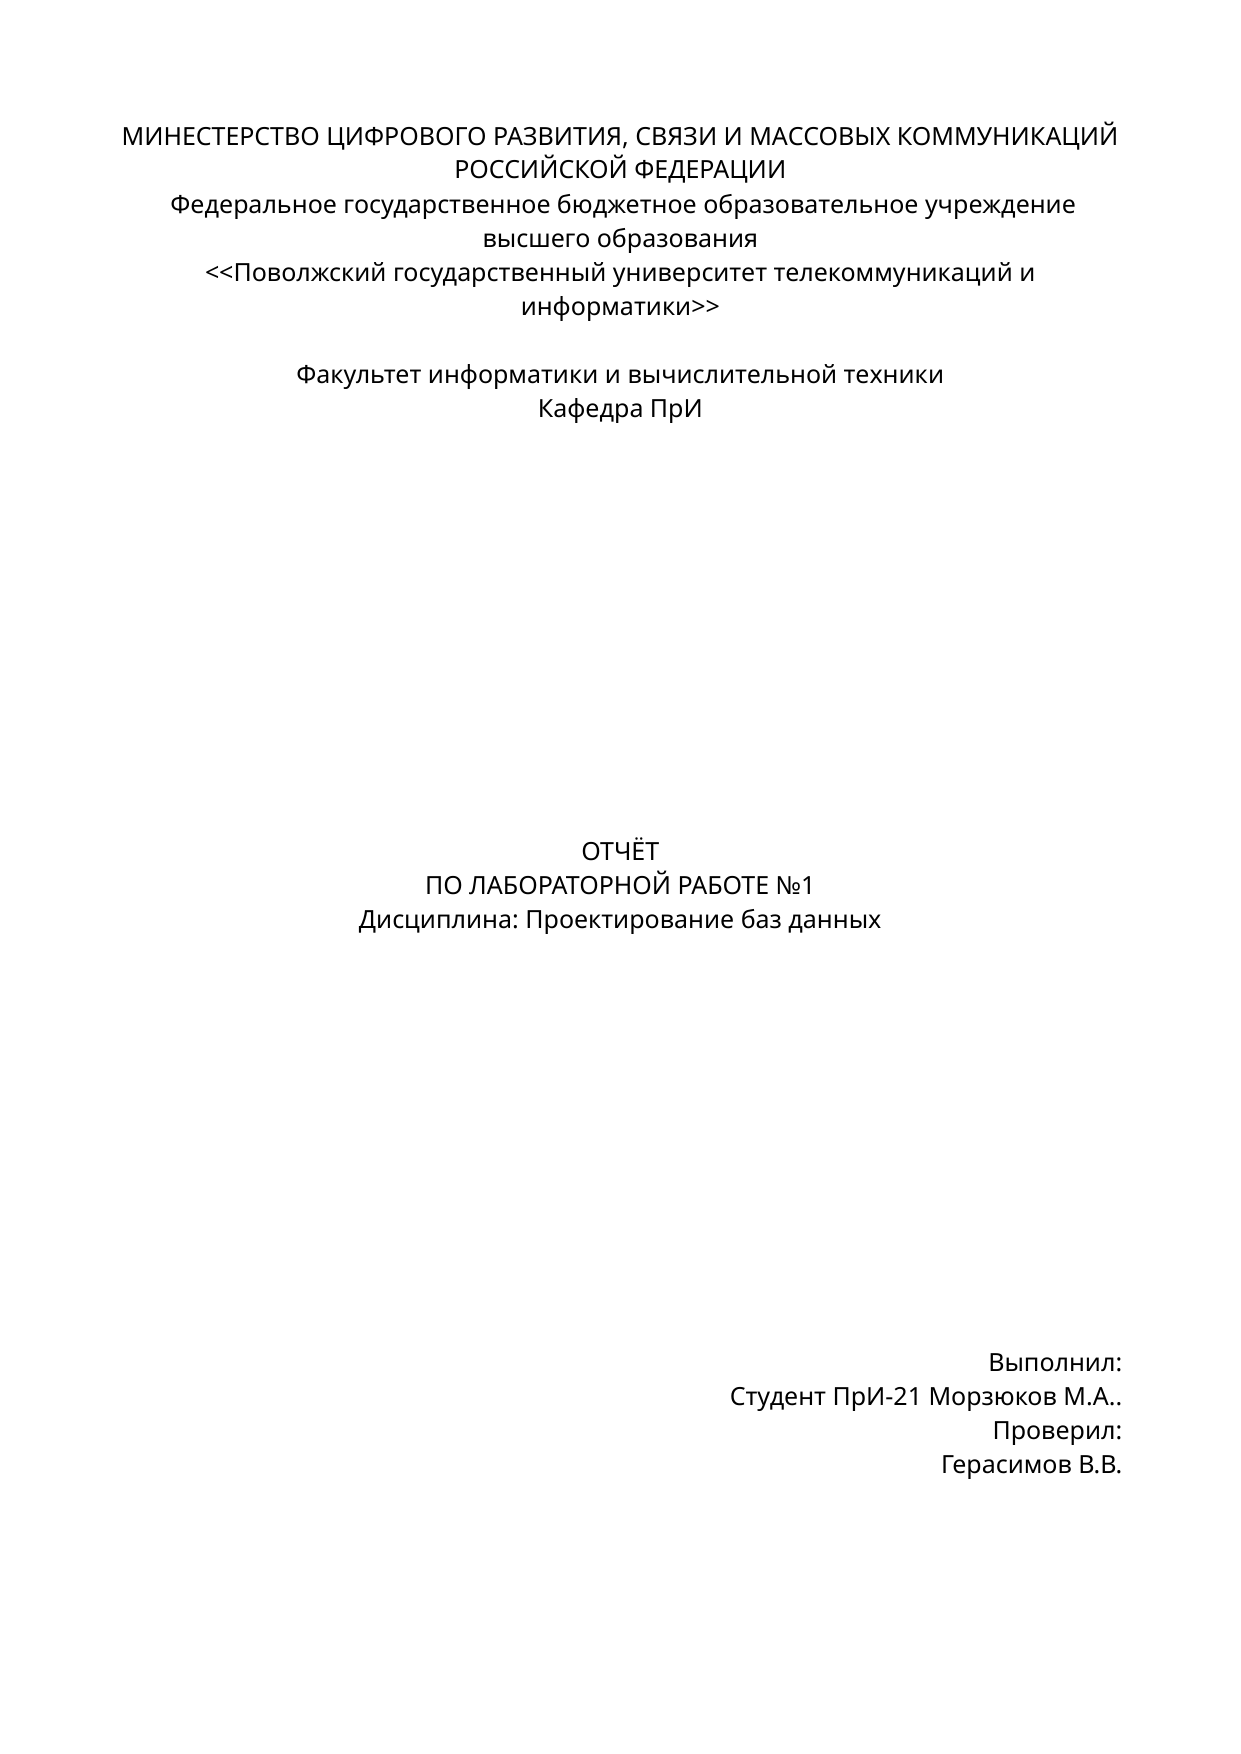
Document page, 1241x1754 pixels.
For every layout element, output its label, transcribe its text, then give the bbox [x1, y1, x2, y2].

text Выполнил: [118, 1344, 1122, 1378]
text Герасимов В.В. [118, 1447, 1122, 1481]
text ПО ЛАБОРАТОРНОЙ РАБОТЕ №1 [118, 867, 1122, 902]
text МИНЕСТЕРСТВО ЦИФРОВОГО РАЗВИТИЯ, СВЯЗИ И МАССОВЫХ КОММУНИКАЦИЙ РОССИЙСКОЙ ФЕДЕРАЦИИ [118, 118, 1122, 186]
text Проверил: [118, 1412, 1122, 1447]
text Студент ПрИ-21 Морзюков М.А.. [118, 1378, 1122, 1412]
text <<Поволжский государственный университет телекоммуникаций и информатики>> [118, 254, 1122, 322]
text Факультет информатики и вычислительной техники [118, 357, 1122, 391]
text Дисциплина: Проектирование баз данных [118, 902, 1122, 936]
text ОТЧЁТ [118, 833, 1122, 867]
text Кафедра ПрИ [118, 391, 1122, 425]
text Федеральное государственное бюджетное образовательное учреждение высшего образования [118, 186, 1122, 254]
